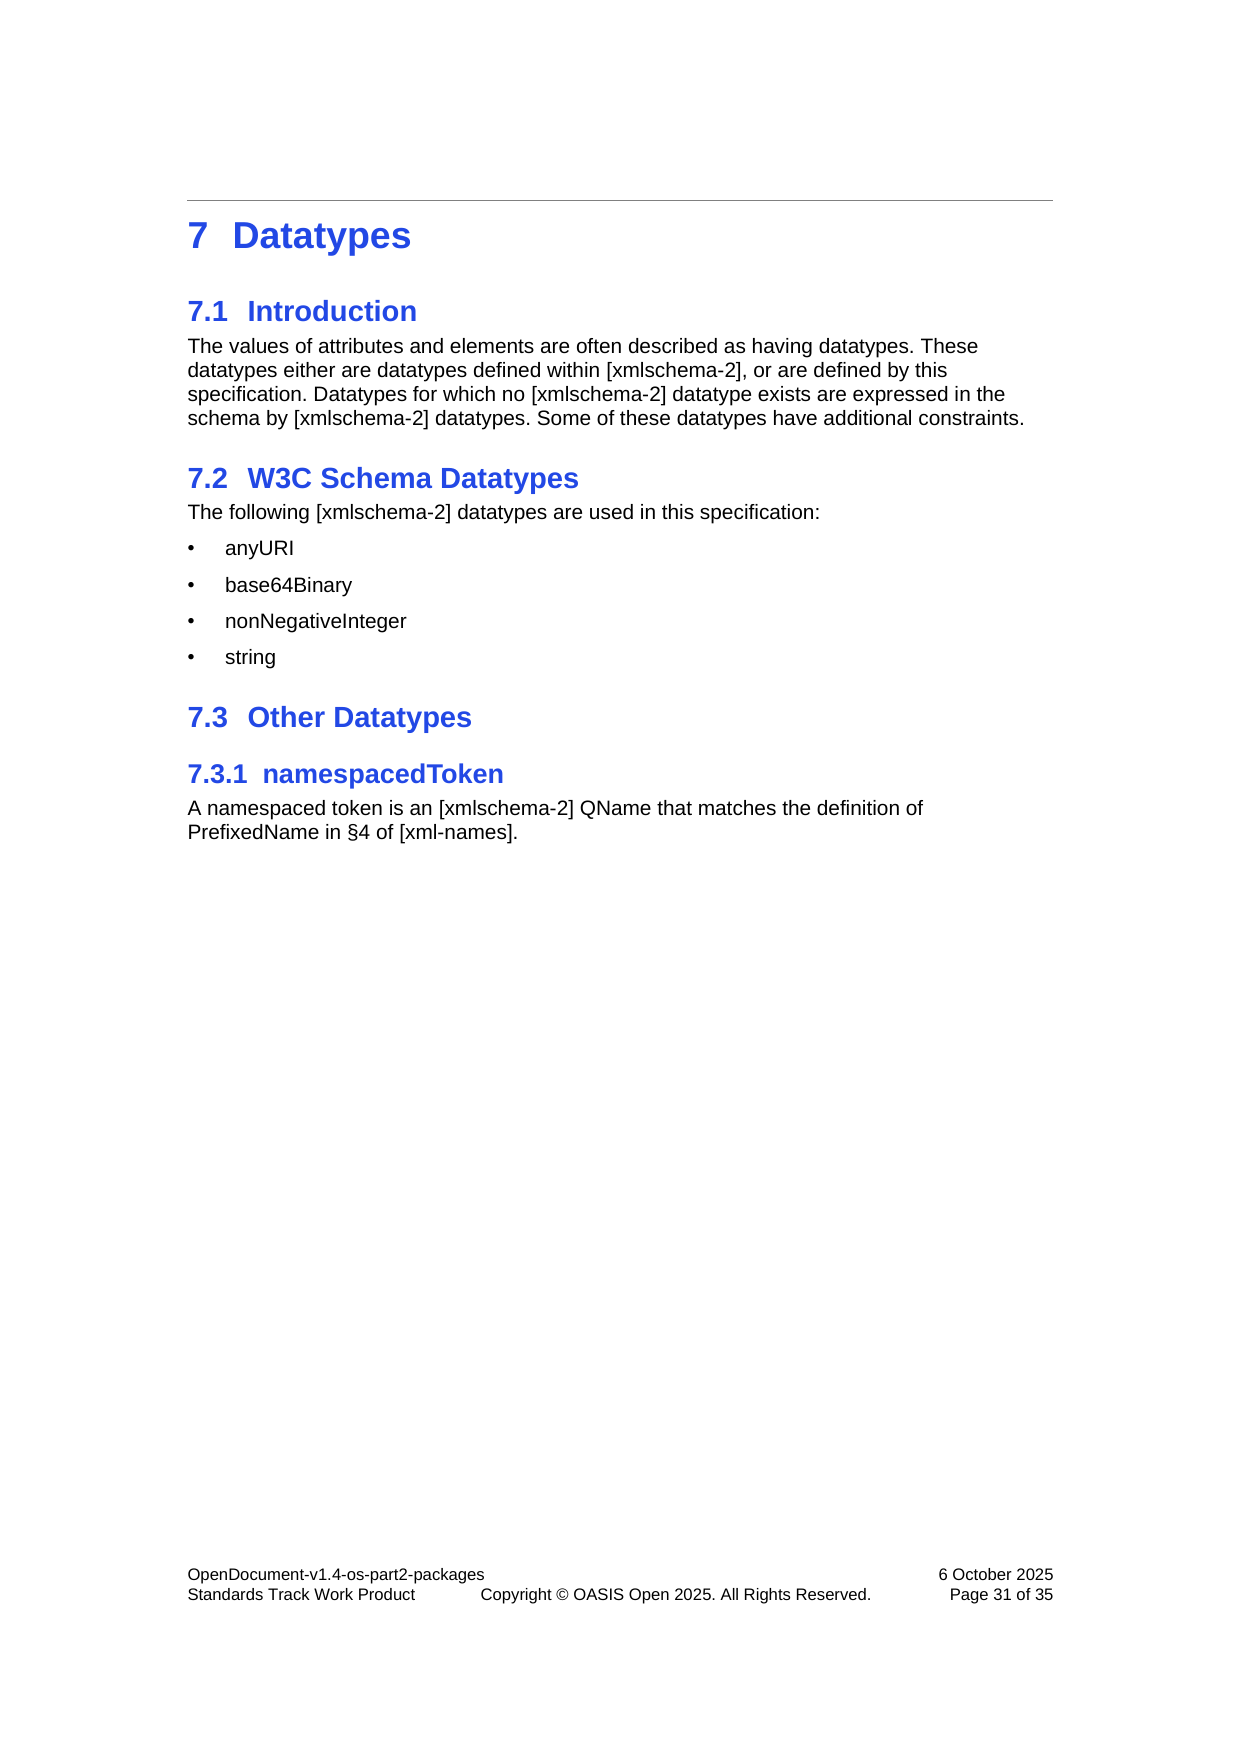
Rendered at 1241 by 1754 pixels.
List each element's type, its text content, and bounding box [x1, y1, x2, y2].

subtitle namespacedToken [187, 758, 1053, 789]
text The following [xmlschema-2] datatypes are used in this specification: [187, 500, 1053, 524]
list nonNegativeInteger [187, 608, 1053, 633]
list string [187, 645, 1053, 669]
list anyURI [187, 536, 1053, 560]
text The values of attributes and elements are often described as having datatypes. These datatypes either are datatypes defined within [xmlschema-2], or are defined by this specification. Datatypes for which no [xmlschema-2] datatype exists are expressed in the schema by [xmlschema-2] datatypes. Some of these datatypes have additional constraints. [187, 334, 1053, 429]
text A namespaced token is an [xmlschema-2] QName that matches the definition of PrefixedName in §4 of [xml-names]. [187, 796, 1053, 843]
subtitle Introduction [187, 294, 1053, 328]
list base64Binary [187, 572, 1053, 596]
subtitle Other Datatypes [187, 700, 1053, 733]
subtitle Datatypes [187, 201, 1053, 257]
subtitle W3C Schema Datatypes [187, 461, 1053, 494]
